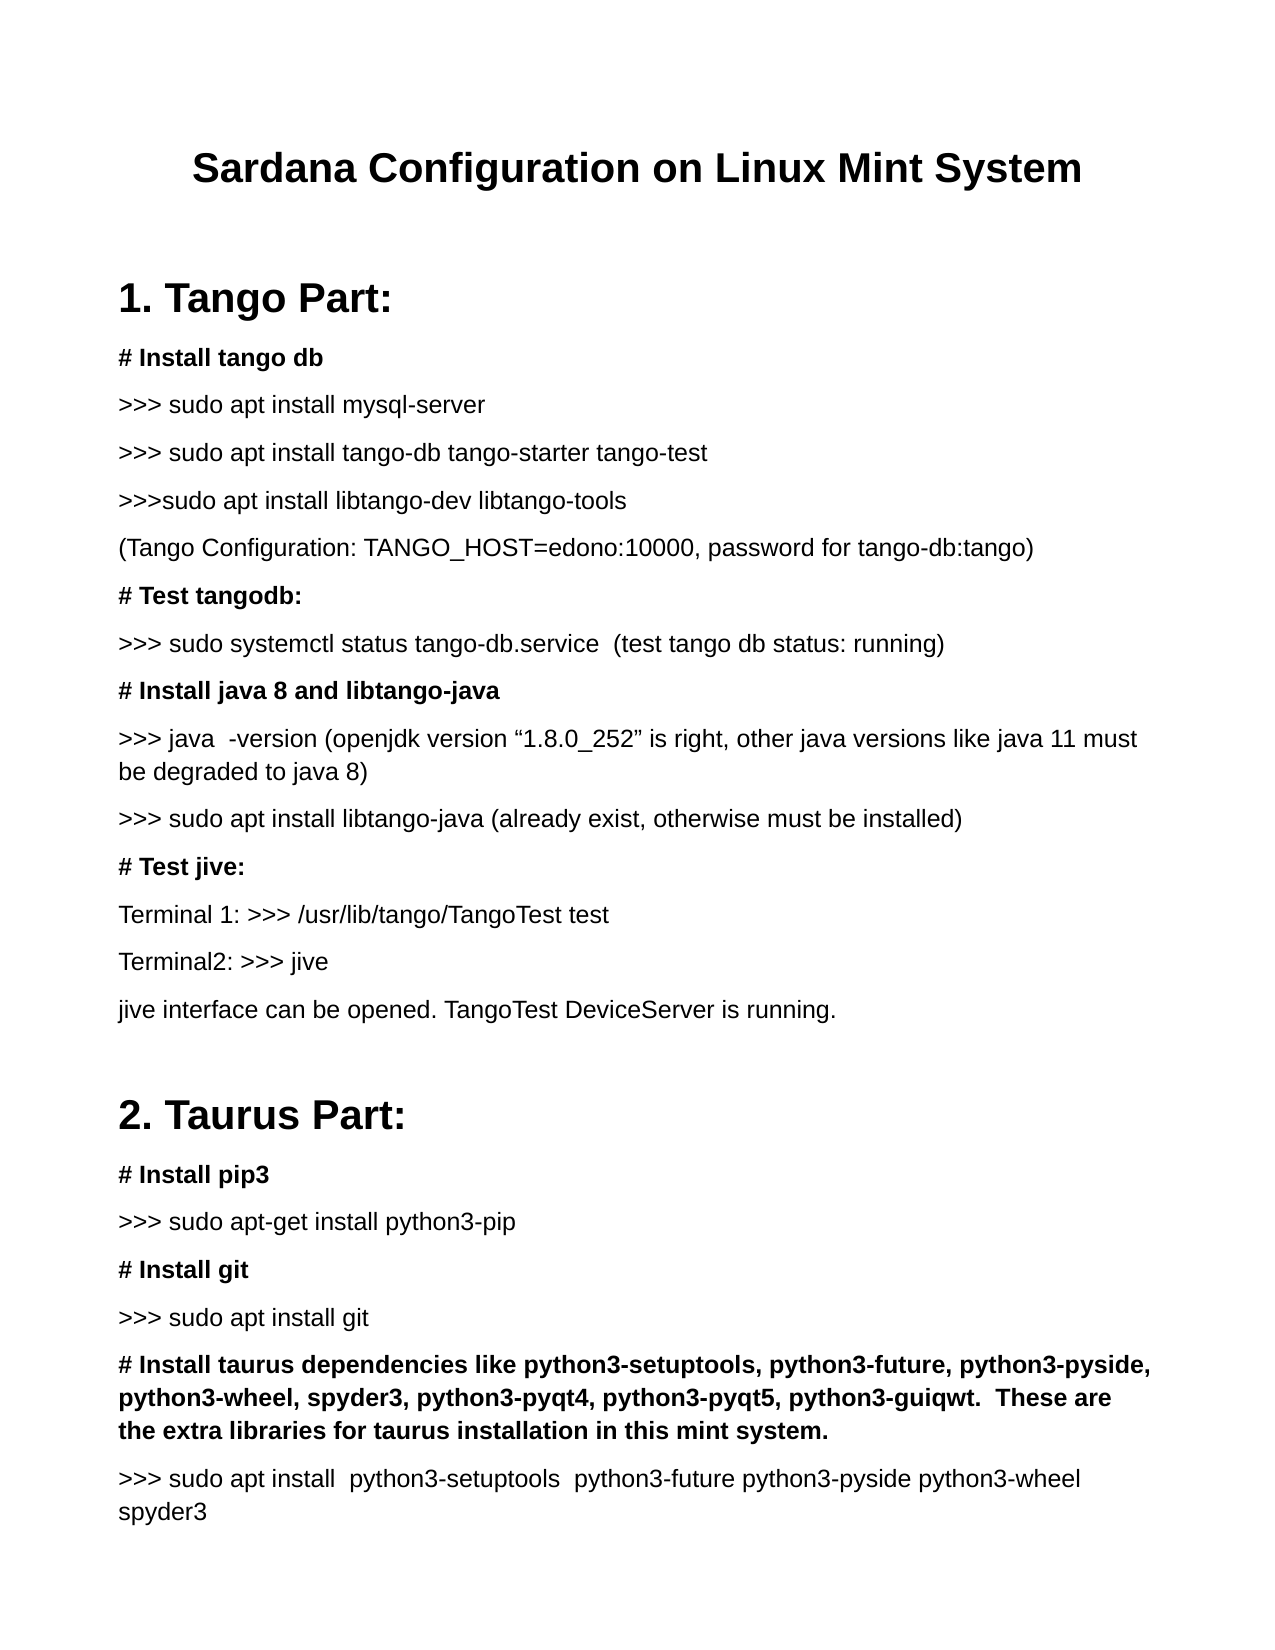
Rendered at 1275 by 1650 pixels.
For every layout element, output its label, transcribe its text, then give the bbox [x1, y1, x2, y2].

text >>>sudo apt install libtango-dev libtango-tools [118, 486, 1157, 514]
text (Tango Configuration: TANGO_HOST=edono:10000, password for tango-db:tango) [118, 533, 1157, 562]
text # Test tangodb: [118, 581, 1157, 610]
text # Install git [118, 1255, 1157, 1284]
text jive interface can be opened. TangoTest DeviceServer is running. [118, 995, 1157, 1023]
text >>> sudo apt install mysql-server [118, 391, 1157, 419]
title Sardana Configuration on Linux Mint System [118, 143, 1157, 191]
text >>> sudo systemctl status tango-db.service (test tango db status: running) [118, 628, 1157, 657]
text # Test jive: [118, 852, 1157, 881]
text # Install tango db [118, 343, 1157, 372]
text >>> sudo apt install tango-db tango-starter tango-test [118, 438, 1157, 467]
text # Install pip3 [118, 1160, 1157, 1188]
text >>> sudo apt install libtango-java (already exist, otherwise must be installed) [118, 804, 1157, 833]
text >>> sudo apt install git [118, 1302, 1157, 1331]
text >>> sudo apt install python3-setuptools python3-future python3-pyside python3-wheel spyder3 [118, 1464, 1157, 1526]
text >>> java -version (openjdk version “1.8.0_252” is right, other java versions like java 11 must be degraded to java 8) [118, 724, 1157, 786]
text 1. Tango Part: [118, 273, 1157, 321]
text >>> sudo apt-get install python3-pip [118, 1207, 1157, 1236]
text 2. Taurus Part: [118, 1090, 1157, 1138]
text Terminal2: >>> jive [118, 947, 1157, 976]
text Terminal 1: >>> /usr/lib/tango/TangoTest test [118, 899, 1157, 928]
text # Install java 8 and libtango-java [118, 676, 1157, 705]
text # Install taurus dependencies like python3-setuptools, python3-future, python3-pyside, python3-wheel, spyder3, python3-pyqt4, python3-pyqt5, python3-guiqwt. These are the extra libraries for taurus installation in this mint system. [118, 1350, 1157, 1445]
